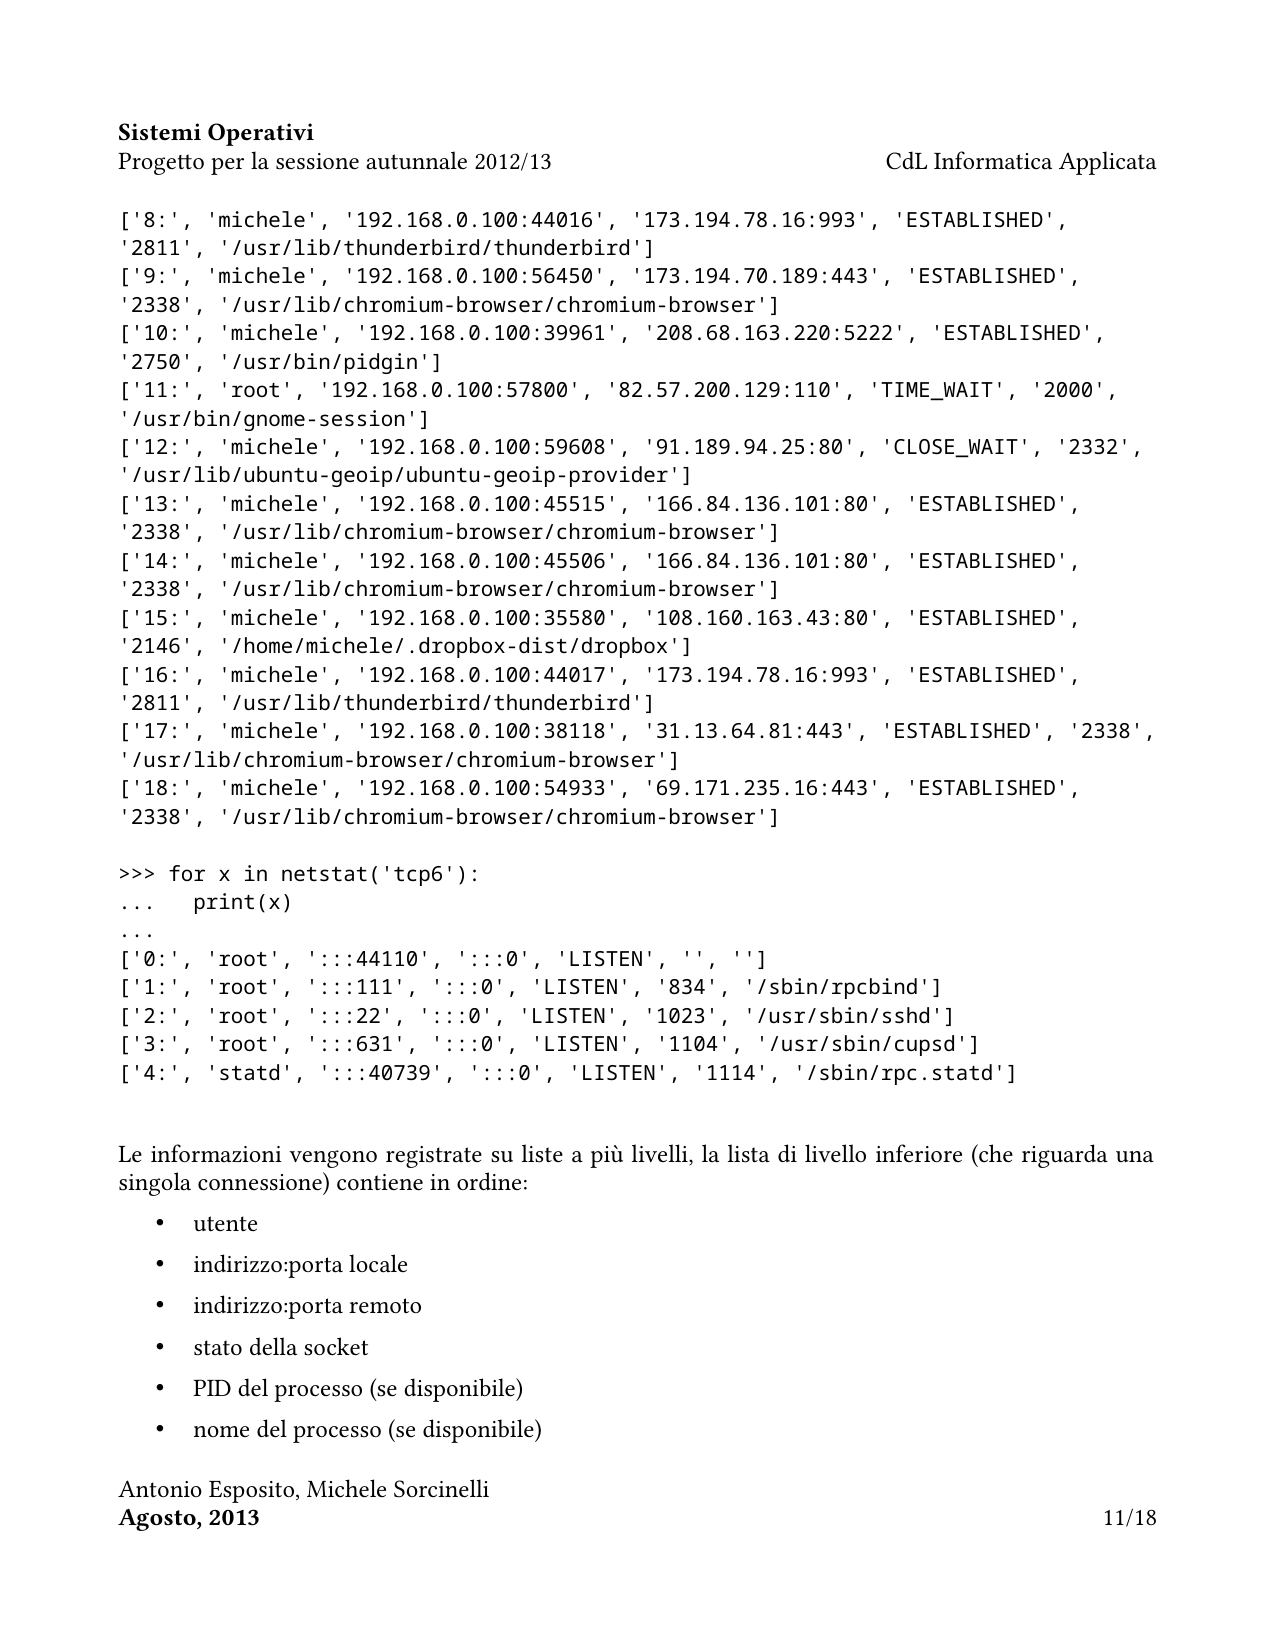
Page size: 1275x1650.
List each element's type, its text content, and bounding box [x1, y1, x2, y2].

list indirizzo:porta locale [156, 1250, 1157, 1279]
text ['8:', 'michele', '192.168.0.100:44016', '173.194.78.16:993', 'ESTABLISHED', '2811', '/usr/lib/thunderbird/thunderbird'] ['9:', 'michele', '192.168.0.100:56450', '173.194.70.189:443', 'ESTABLISHED', '2338', '/usr/lib/chromium-browser/chromium-browser'] ['10:', 'michele', '192.168.0.100:39961', '208.68.163.220:5222', 'ESTABLISHED', '2750', '/usr/bin/pidgin'] ['11:', 'root', '192.168.0.100:57800', '82.57.200.129:110', 'TIME_WAIT', '2000', '/usr/bin/gnome-session'] ['12:', 'michele', '192.168.0.100:59608', '91.189.94.25:80', 'CLOSE_WAIT', '2332', '/usr/lib/ubuntu-geoip/ubuntu-geoip-provider'] ['13:', 'michele', '192.168.0.100:45515', '166.84.136.101:80', 'ESTABLISHED', '2338', '/usr/lib/chromium-browser/chromium-browser'] ['14:', 'michele', '192.168.0.100:45506', '166.84.136.101:80', 'ESTABLISHED', '2338', '/usr/lib/chromium-browser/chromium-browser'] ['15:', 'michele', '192.168.0.100:35580', '108.160.163.43:80', 'ESTABLISHED', '2146', '/home/michele/.dropbox-dist/dropbox'] ['16:', 'michele', '192.168.0.100:44017', '173.194.78.16:993', 'ESTABLISHED', '2811', '/usr/lib/thunderbird/thunderbird'] ['17:', 'michele', '192.168.0.100:38118', '31.13.64.81:443', 'ESTABLISHED', '2338', '/usr/lib/chromium-browser/chromium-browser'] ['18:', 'michele', '192.168.0.100:54933', '69.171.235.16:443', 'ESTABLISHED', '2338', '/usr/lib/chromium-browser/chromium-browser'] >>> for x in netstat('tcp6'): ... print(x) ... ['0:', 'root', ':::44110', ':::0', 'LISTEN', '', ''] ['1:', 'root', ':::111', ':::0', 'LISTEN', '834', '/sbin/rpcbind'] ['2:', 'root', ':::22', ':::0', 'LISTEN', '1023', '/usr/sbin/sshd'] ['3:', 'root', ':::631', ':::0', 'LISTEN', '1104', '/usr/sbin/cupsd'] ['4:', 'statd', ':::40739', ':::0', 'LISTEN', '1114', '/sbin/rpc.statd'] [118, 205, 1157, 1086]
list stato della socket [156, 1332, 1157, 1361]
list utente [156, 1209, 1157, 1238]
list indirizzo:porta remoto [156, 1291, 1157, 1320]
list nome del processo (se disponibile) [156, 1414, 1157, 1443]
list PID del processo (se disponibile) [156, 1373, 1157, 1402]
text Le informazioni vengono registrate su liste a più livelli, la lista di livello inferiore (che riguarda una singola connessione) contiene in ordine: [118, 1140, 1157, 1197]
